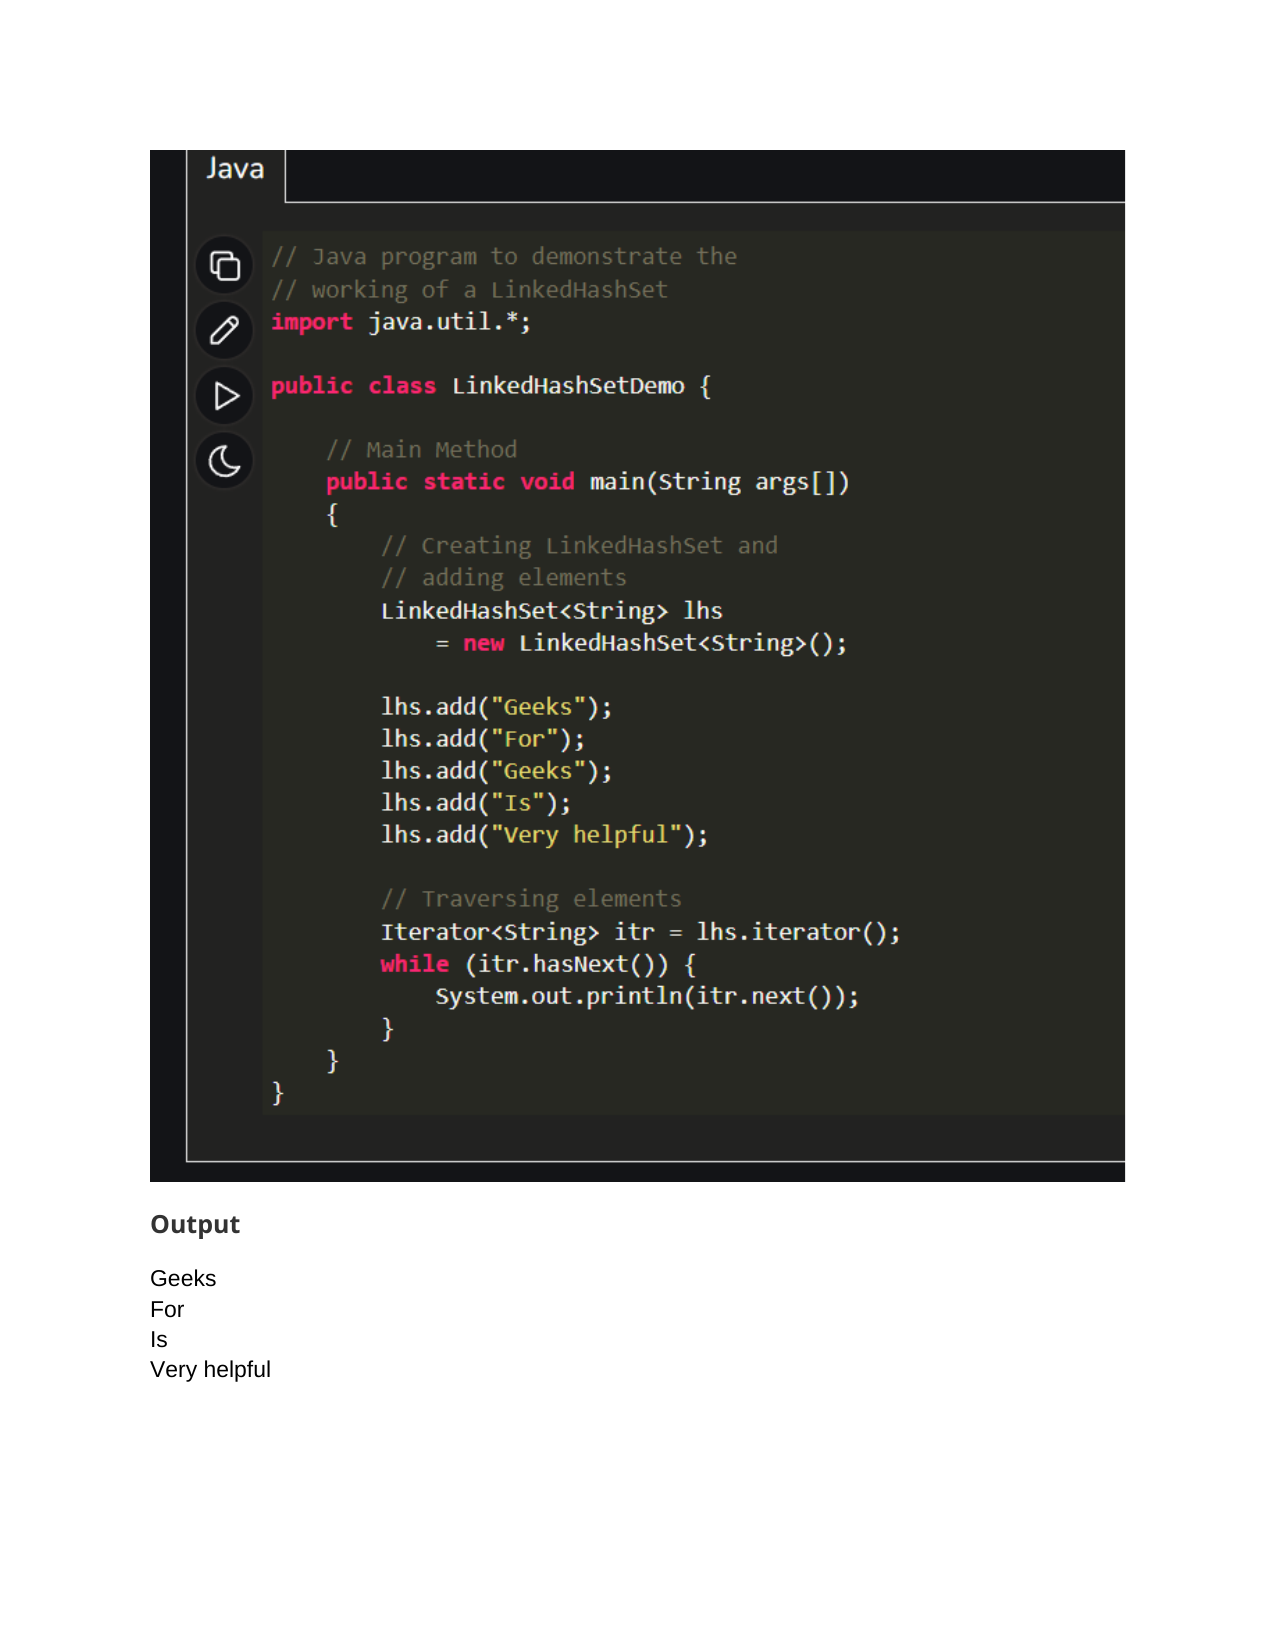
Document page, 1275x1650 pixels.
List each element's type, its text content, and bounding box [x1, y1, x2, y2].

text For [150, 1296, 1125, 1322]
text Very helpful [150, 1356, 1125, 1382]
text Geeks [150, 1265, 1125, 1292]
picture [150, 150, 1125, 1182]
text Is [150, 1326, 1125, 1352]
text Output [150, 1206, 1125, 1240]
